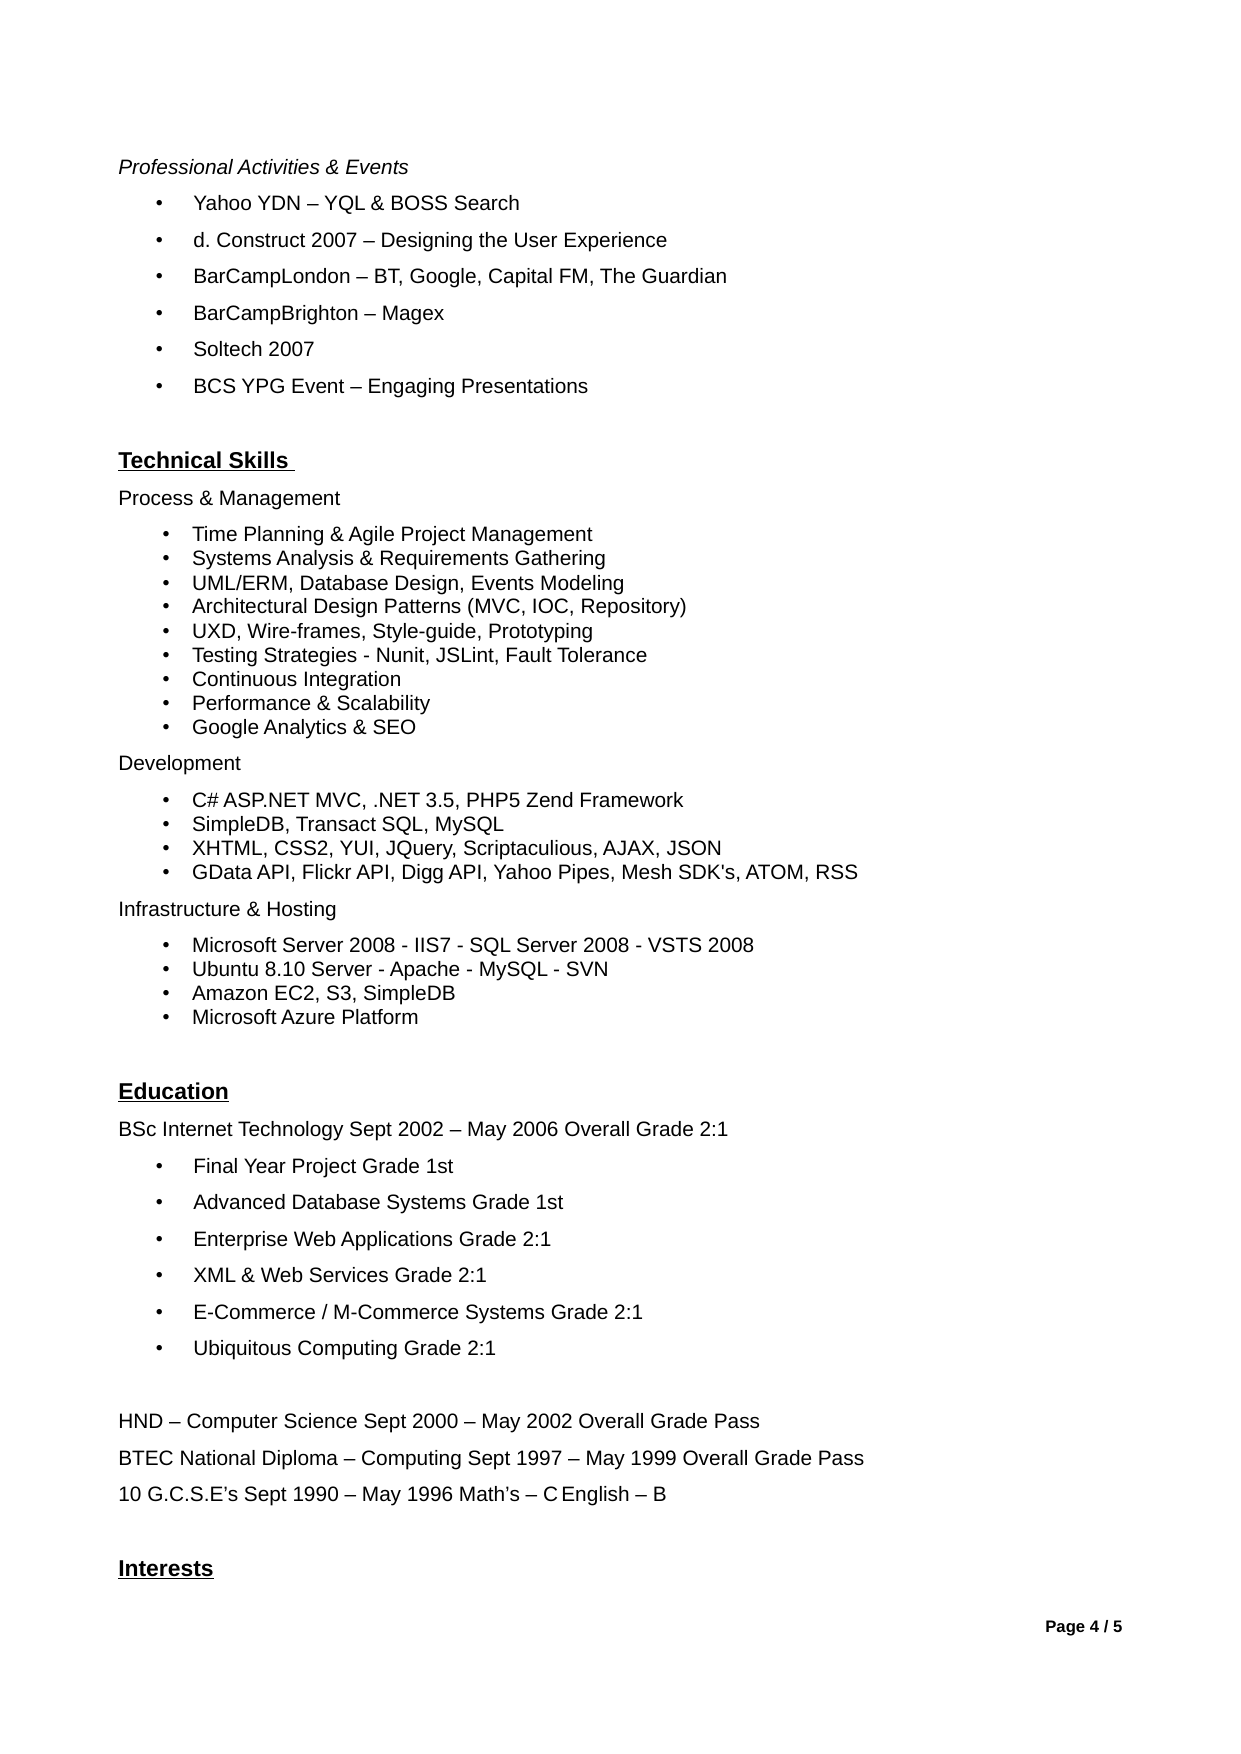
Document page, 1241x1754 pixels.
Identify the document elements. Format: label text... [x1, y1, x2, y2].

text Education [118, 1078, 1122, 1104]
list Time Planning & Agile Project Management [162, 522, 1122, 546]
list Google Analytics & SEO [162, 715, 1122, 739]
text Professional Activities & Events [118, 154, 1122, 178]
list Soltech 2007 [156, 337, 1122, 361]
list Enterprise Web Applications Grade 2:1 [156, 1227, 1122, 1251]
list Testing Strategies - Nunit, JSLint, Fault Tolerance [162, 642, 1122, 667]
text Process & Management [118, 486, 1122, 510]
list C# ASP.NET MVC, .NET 3.5, PHP5 Zend Framework [162, 788, 1122, 812]
list Systems Analysis & Requirements Gathering [162, 546, 1122, 570]
text BSc Internet Technology Sept 2002 – May 2006 Overall Grade 2:1 [118, 1117, 1122, 1141]
list XML & Web Services Grade 2:1 [156, 1263, 1122, 1287]
list BarCampLondon – BT, Google, Capital FM, The Guardian [156, 264, 1122, 288]
text Interests [118, 1555, 1122, 1581]
list E-Commerce / M-Commerce Systems Grade 2:1 [156, 1300, 1122, 1324]
list XHTML, CSS2, YUI, JQuery, Scriptaculious, AJAX, JSON [162, 836, 1122, 860]
list Performance & Scalability [162, 691, 1122, 715]
list GData API, Flickr API, Digg API, Yahoo Pipes, Mesh SDK's, ATOM, RSS [162, 860, 1122, 884]
list Amazon EC2, S3, SimpleDB [162, 981, 1122, 1005]
list Ubuntu 8.10 Server - Apache - MySQL - SVN [162, 957, 1122, 981]
list SimpleDB, Transact SQL, MySQL [162, 812, 1122, 836]
list d. Construct 2007 – Designing the User Experience [156, 228, 1122, 252]
list Ubiquitous Computing Grade 2:1 [156, 1336, 1122, 1360]
text BTEC National Diploma – Computing Sept 1997 – May 1999 Overall Grade Pass [118, 1446, 1122, 1470]
list Final Year Project Grade 1st [156, 1153, 1122, 1177]
text HND – Computer Science Sept 2000 – May 2002 Overall Grade Pass [118, 1409, 1122, 1433]
list Microsoft Server 2008 - IIS7 - SQL Server 2008 - VSTS 2008 [162, 933, 1122, 957]
list Yahoo YDN – YQL & BOSS Search [156, 191, 1122, 215]
list Continuous Integration [162, 667, 1122, 691]
list Microsoft Azure Platform [162, 1005, 1122, 1029]
list Advanced Database Systems Grade 1st [156, 1190, 1122, 1214]
text 10 G.C.S.E’s Sept 1990 – May 1996 Math’s – C English – B [118, 1482, 1122, 1506]
list BCS YPG Event – Engaging Presentations [156, 374, 1122, 398]
list UML/ERM, Database Design, Events Modeling [162, 570, 1122, 594]
text Technical Skills [118, 447, 1122, 473]
list UXD, Wire-frames, Style-guide, Prototyping [162, 618, 1122, 642]
text Development [118, 751, 1122, 775]
text Infrastructure & Hosting [118, 896, 1122, 920]
list BarCampBrighton – Magex [156, 301, 1122, 325]
list Architectural Design Patterns (MVC, IOC, Repository) [162, 594, 1122, 618]
